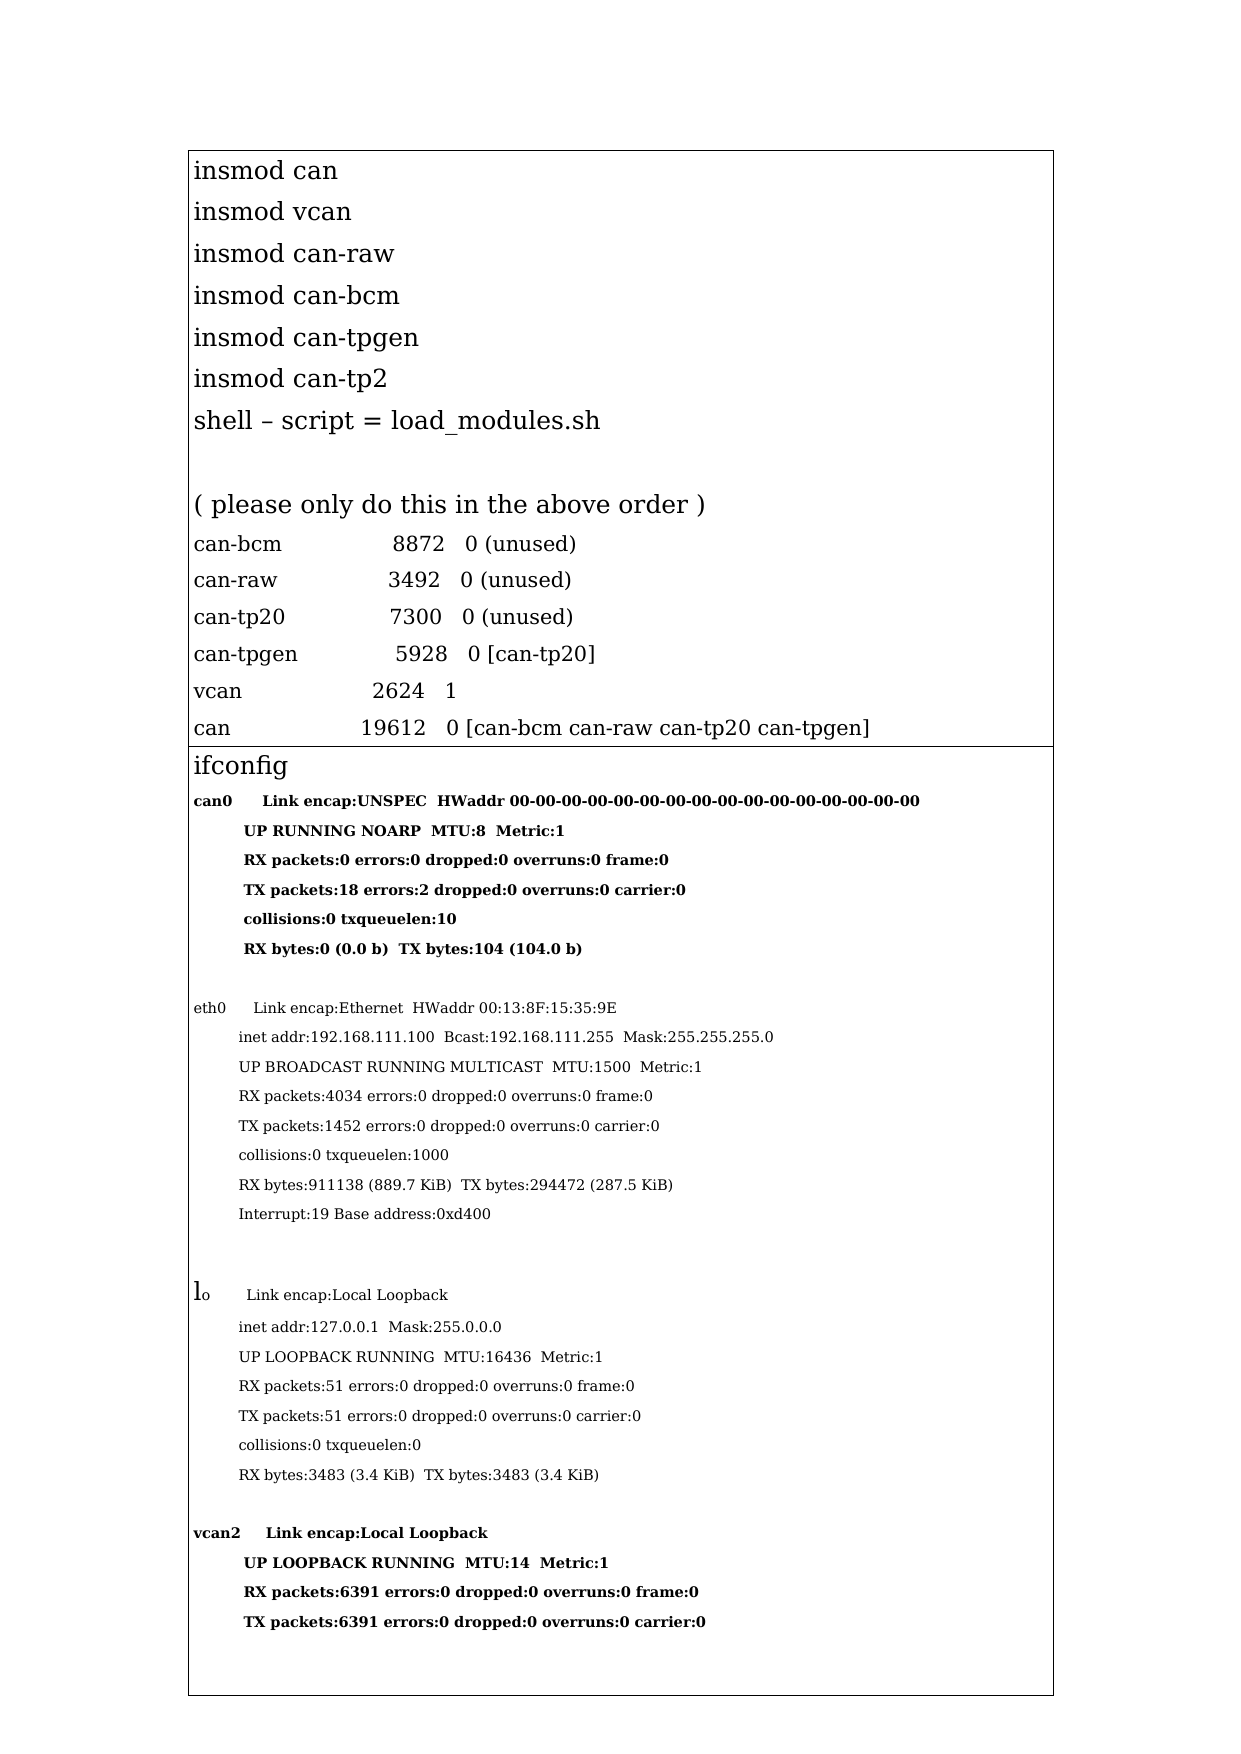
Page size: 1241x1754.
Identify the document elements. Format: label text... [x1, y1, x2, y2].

table_header insmod can insmod vcan insmod can-raw insmod can-bcm insmod can-tpgen insmod can-tp2 shell – script = load_modules.sh ( please only do this in the above order ) can-bcm 8872 0 (unused) can-raw 3492 0 (unused) can-tp20 7300 0 (unused) can-tpgen 5928 0 [can-tp20] vcan 2624 1 can 19612 0 [can-bcm can-raw can-tp20 can-tpgen] [189, 151, 1053, 746]
table_cell ifconfig can0 Link encap:UNSPEC HWaddr 00-00-00-00-00-00-00-00-00-00-00-00-00-00-00-00 UP RUNNING NOARP MTU:8 Metric:1 RX packets:0 errors:0 dropped:0 overruns:0 frame:0 TX packets:18 errors:2 dropped:0 overruns:0 carrier:0 collisions:0 txqueuelen:10 RX bytes:0 (0.0 b) TX bytes:104 (104.0 b) eth0 Link encap:Ethernet HWaddr 00:13:8F:15:35:9E inet addr:192.168.111.100 Bcast:192.168.111.255 Mask:255.255.255.0 UP BROADCAST RUNNING MULTICAST MTU:1500 Metric:1 RX packets:4034 errors:0 dropped:0 overruns:0 frame:0 TX packets:1452 errors:0 dropped:0 overruns:0 carrier:0 collisions:0 txqueuelen:1000 RX bytes:911138 (889.7 KiB) TX bytes:294472 (287.5 KiB) Interrupt:19 Base address:0xd400 lo Link encap:Local Loopback inet addr:127.0.0.1 Mask:255.0.0.0 UP LOOPBACK RUNNING MTU:16436 Metric:1 RX packets:51 errors:0 dropped:0 overruns:0 frame:0 TX packets:51 errors:0 dropped:0 overruns:0 carrier:0 collisions:0 txqueuelen:0 RX bytes:3483 (3.4 KiB) TX bytes:3483 (3.4 KiB) vcan2 Link encap:Local Loopback UP LOOPBACK RUNNING MTU:14 Metric:1 RX packets:6391 errors:0 dropped:0 overruns:0 frame:0 TX packets:6391 errors:0 dropped:0 overruns:0 carrier:0 collisions:0 txqueuelen:1000 RX bytes:102256 (99.8 KiB) TX bytes:102256 (99.8 KiB) [189, 747, 1053, 1604]
